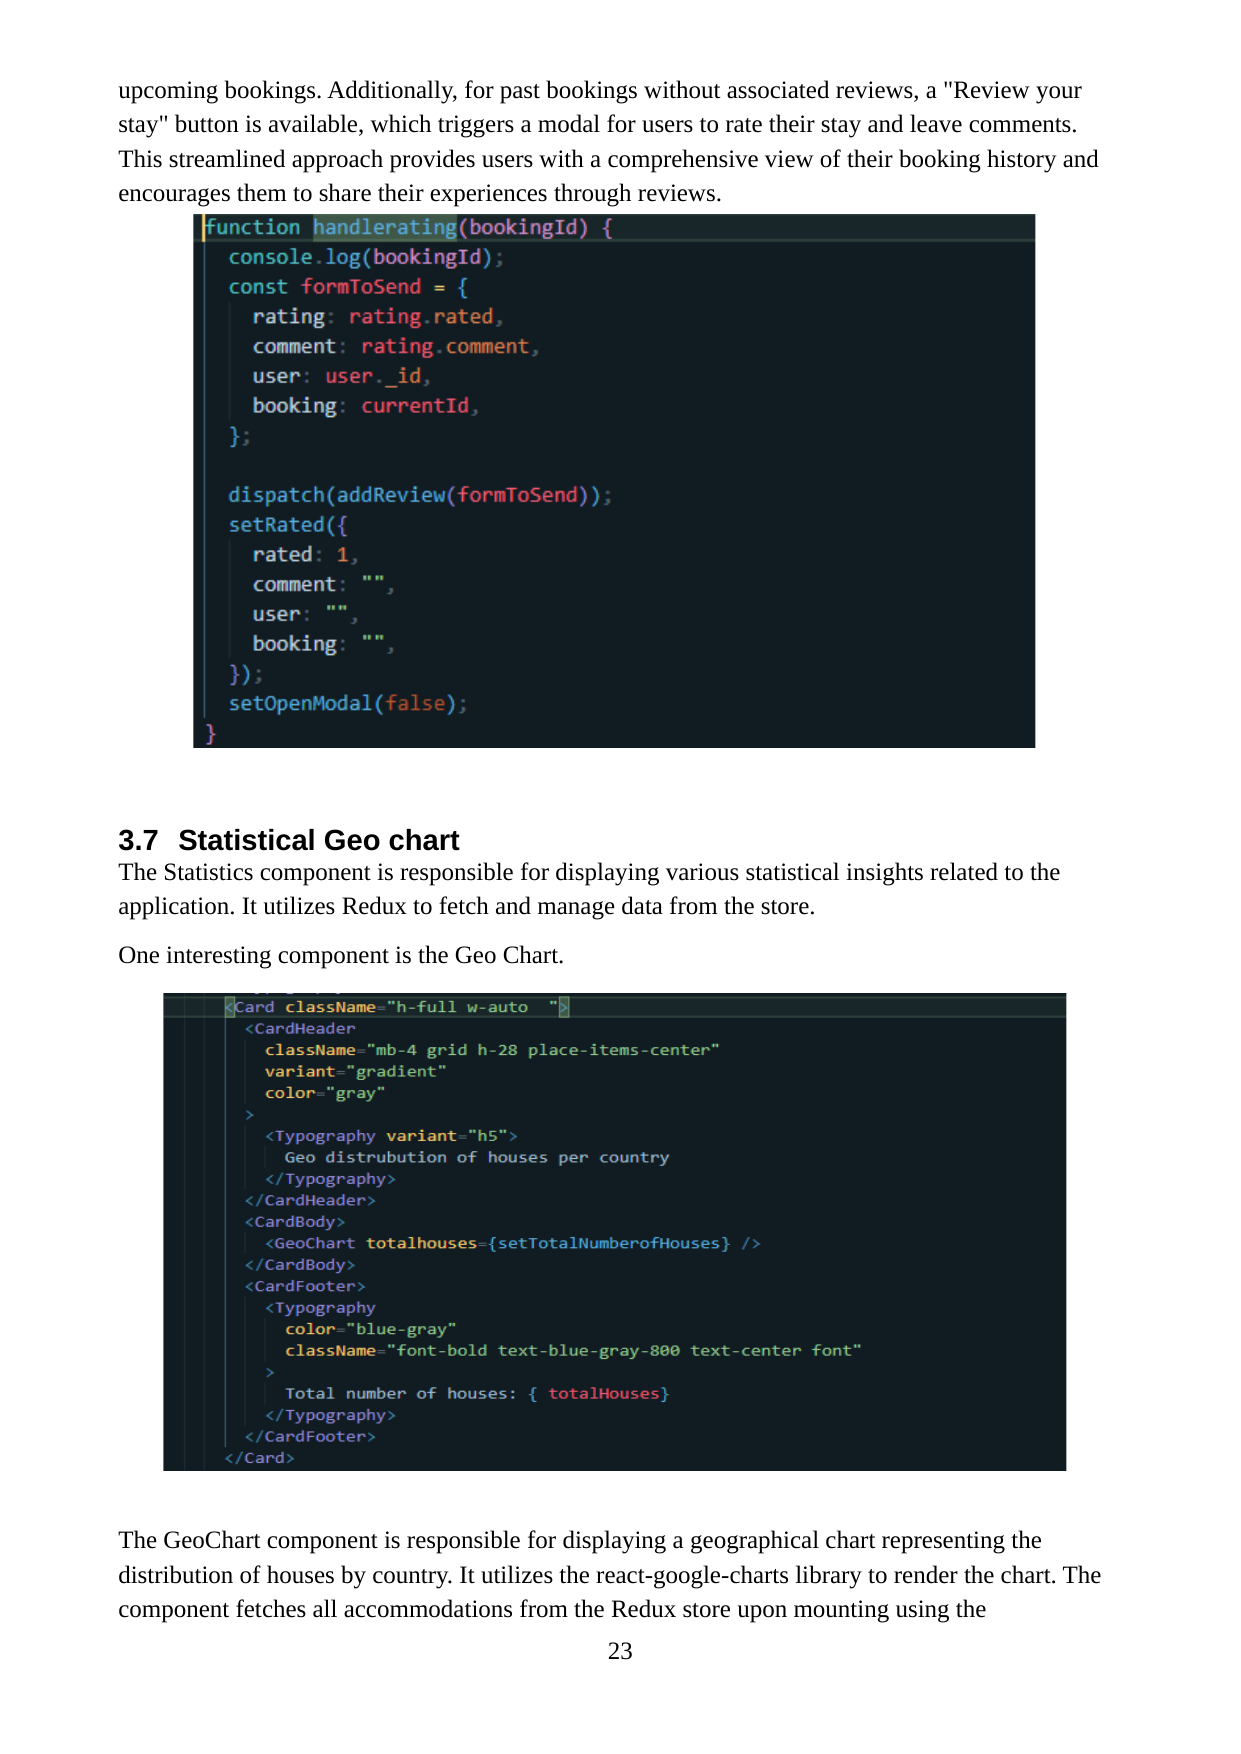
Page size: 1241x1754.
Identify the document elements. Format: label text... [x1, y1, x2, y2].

picture [193, 214, 1036, 748]
subtitle Statistical Geo chart [118, 823, 1122, 857]
text One interesting component is the Geo Chart. [118, 940, 1122, 969]
picture [163, 993, 1067, 1471]
text The Statistics component is responsible for displaying various statistical insights related to the application. It utilizes Redux to fetch and manage data from the store. [118, 857, 1122, 920]
text upcoming bookings. Additionally, for past bookings without associated reviews, a "Review your stay" button is available, which triggers a modal for users to rate their stay and leave comments. This streamlined approach provides users with a comprehensive view of their booking history and encourages them to share their experiences through reviews. [118, 75, 1122, 207]
text The GeoChart component is responsible for displaying a geographical chart representing the distribution of houses by country. It utilizes the react-google-charts library to render the chart. The component fetches all accommodations from the Redux store upon mounting using the [118, 1525, 1122, 1623]
